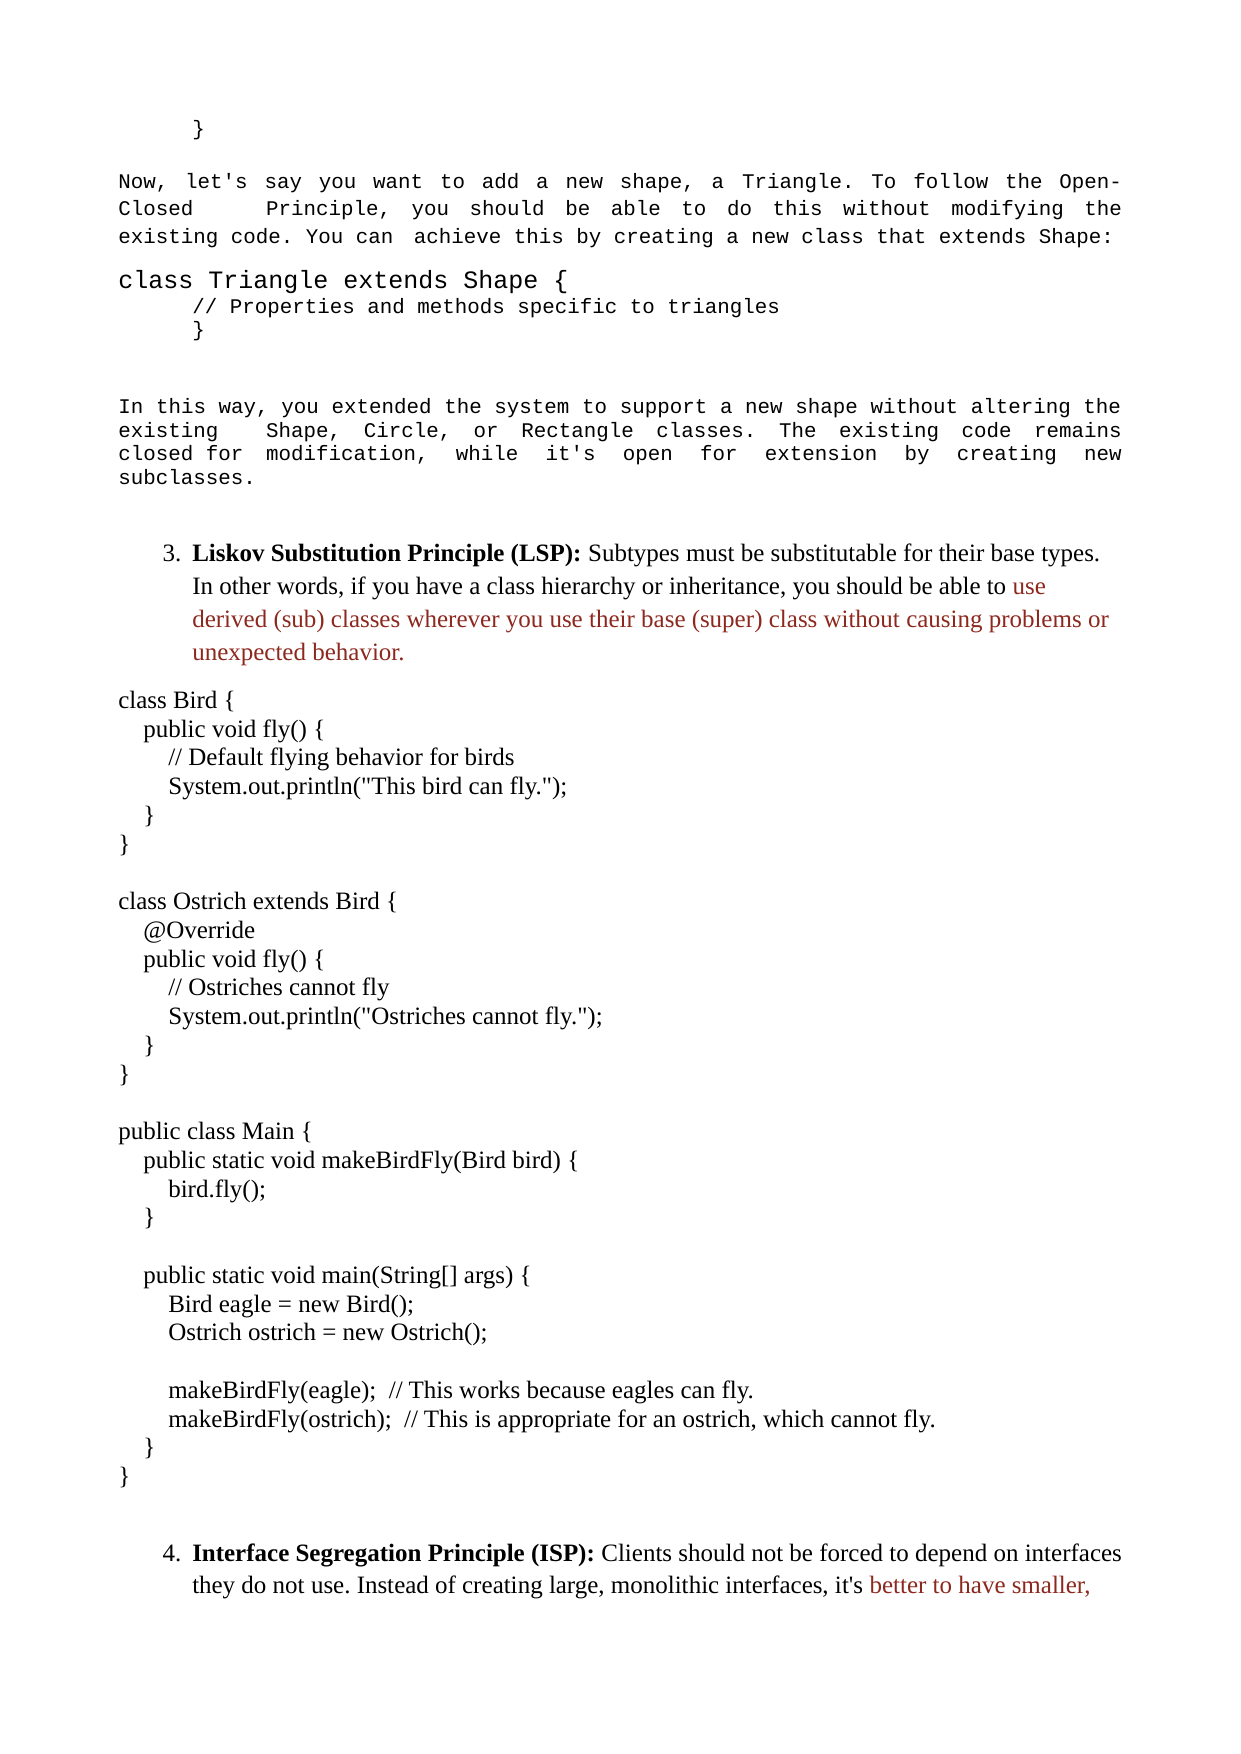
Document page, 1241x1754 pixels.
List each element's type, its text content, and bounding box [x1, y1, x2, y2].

list Liskov Substitution Principle (LSP): Subtypes must be substitutable for their base types. In other words, if you have a class hierarchy or inheritance, you should be able to use derived (sub) classes wherever you use their base (super) class without causing problems or unexpected behavior. [162, 538, 1122, 666]
list Interface Segregation Principle (ISP): Clients should not be forced to depend on interfaces they do not use. Instead of creating large, monolithic interfaces, it's better to have smaller, [162, 1538, 1122, 1599]
table_header } [118, 118, 1122, 171]
table_cell Now, let's say you want to add a new shape, a Triangle. To follow the Open-Closed Principle, you should be able to do this without modifying the existing code. You can achieve this by creating a new class that extends Shape: [118, 171, 1122, 267]
table_header class Bird { public void fly() { // Default flying behavior for birds System.out.println("This bird can fly."); } } class Ostrich extends Bird { @Override public void fly() { // Ostriches cannot fly System.out.println("Ostriches cannot fly."); } } public class Main { public static void makeBirdFly(Bird bird) { bird.fly(); } public static void main(String[] args) { Bird eagle = new Bird(); Ostrich ostrich = new Ostrich(); makeBirdFly(eagle); // This works because eagles can fly. makeBirdFly(ostrich); // This is appropriate for an ostrich, which cannot fly. } } [118, 685, 1122, 1490]
text In this way, you extended the system to support a new shape without altering the existing Shape, Circle, or Rectangle classes. The existing code remains closed for modification, while it's open for extension by creating new subclasses. [118, 396, 1122, 491]
table_cell class Triangle extends Shape { // Properties and methods specific to triangles } [118, 268, 1122, 372]
